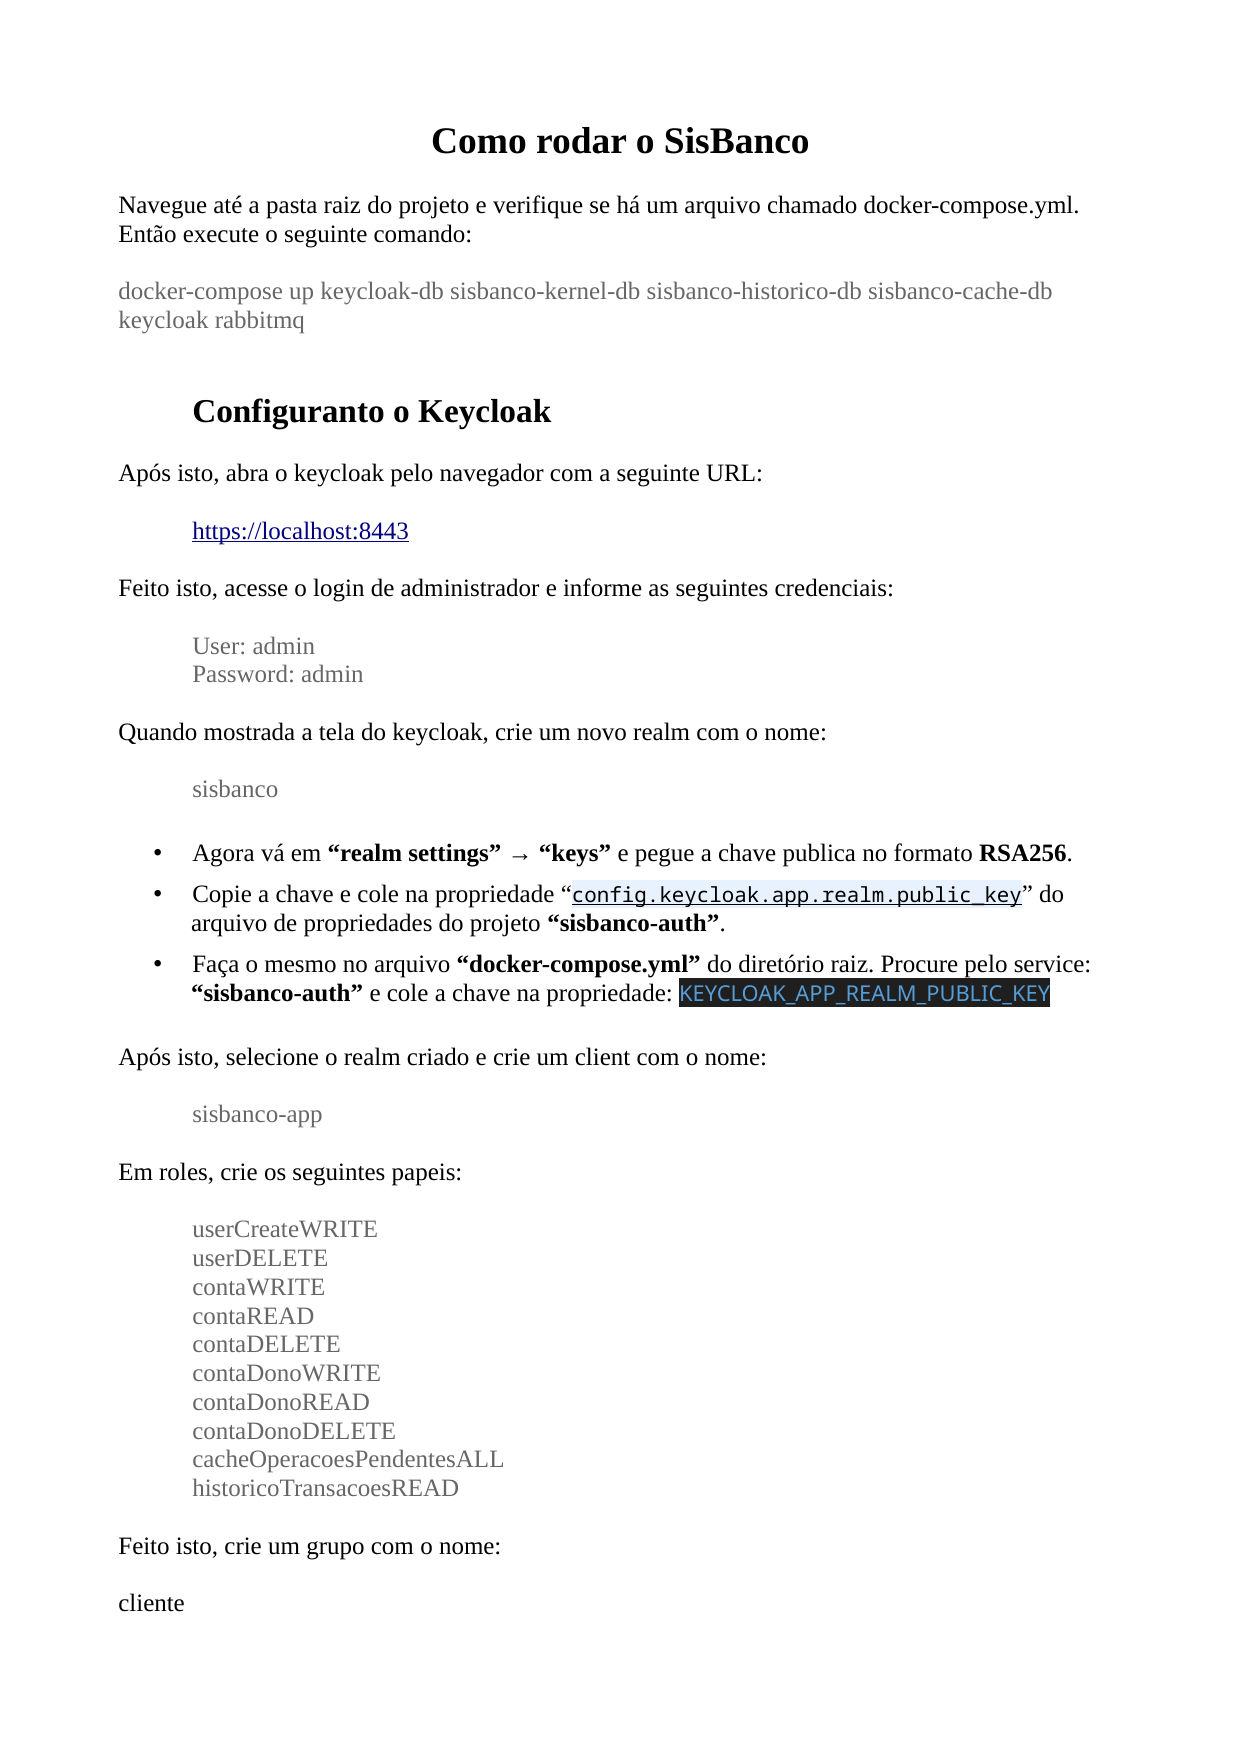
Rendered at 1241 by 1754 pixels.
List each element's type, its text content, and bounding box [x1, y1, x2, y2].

text contaDELETE [118, 1329, 1122, 1358]
text contaWRITE [118, 1272, 1122, 1301]
list Copie a chave e cole na propriedade “config.keycloak.app.realm.public_key” do arquivo de propriedades do projeto “sisbanco-auth”. [153, 879, 1122, 937]
text Configuranto o Keycloak [118, 391, 1122, 429]
text User: admin [118, 631, 1122, 659]
text Feito isto, crie um grupo com o nome: [118, 1531, 1122, 1559]
text historicoTransacoesREAD [118, 1473, 1122, 1502]
text sisbanco [118, 774, 1122, 803]
text docker-compose up keycloak-db sisbanco-kernel-db sisbanco-historico-db sisbanco-cache-db keycloak rabbitmq [118, 276, 1122, 334]
list Agora vá em “realm settings” → “keys” e pegue a chave publica no formato RSA256. [153, 838, 1122, 867]
text Em roles, crie os seguintes papeis: [118, 1157, 1122, 1186]
text userDELETE [118, 1243, 1122, 1272]
text Navegue até a pasta raiz do projeto e verifique se há um arquivo chamado docker-compose.yml. Então execute o seguinte comando: [118, 190, 1122, 247]
text Feito isto, acesse o login de administrador e informe as seguintes credenciais: [118, 573, 1122, 602]
text Após isto, abra o keycloak pelo navegador com a seguinte URL: [118, 458, 1122, 487]
text cliente [118, 1588, 1122, 1617]
text https://localhost:8443 [118, 516, 1122, 544]
text Quando mostrada a tela do keycloak, crie um novo realm com o nome: [118, 717, 1122, 746]
text sisbanco-app [118, 1099, 1122, 1128]
list Faça o mesmo no arquivo “docker-compose.yml” do diretório raiz. Procure pelo service: “sisbanco-auth” e cole a chave na propriedade: KEYCLOAK_APP_REALM_PUBLIC_KEY [153, 949, 1122, 1007]
text cacheOperacoesPendentesALL [118, 1444, 1122, 1473]
text contaDonoDELETE [118, 1416, 1122, 1444]
text contaREAD [118, 1301, 1122, 1329]
text contaDonoWRITE [118, 1358, 1122, 1387]
text Password: admin [118, 659, 1122, 688]
text userCreateWRITE [118, 1214, 1122, 1243]
text Após isto, selecione o realm criado e crie um client com o nome: [118, 1042, 1122, 1071]
text contaDonoREAD [118, 1387, 1122, 1416]
text Como rodar o SisBanco [118, 118, 1122, 161]
